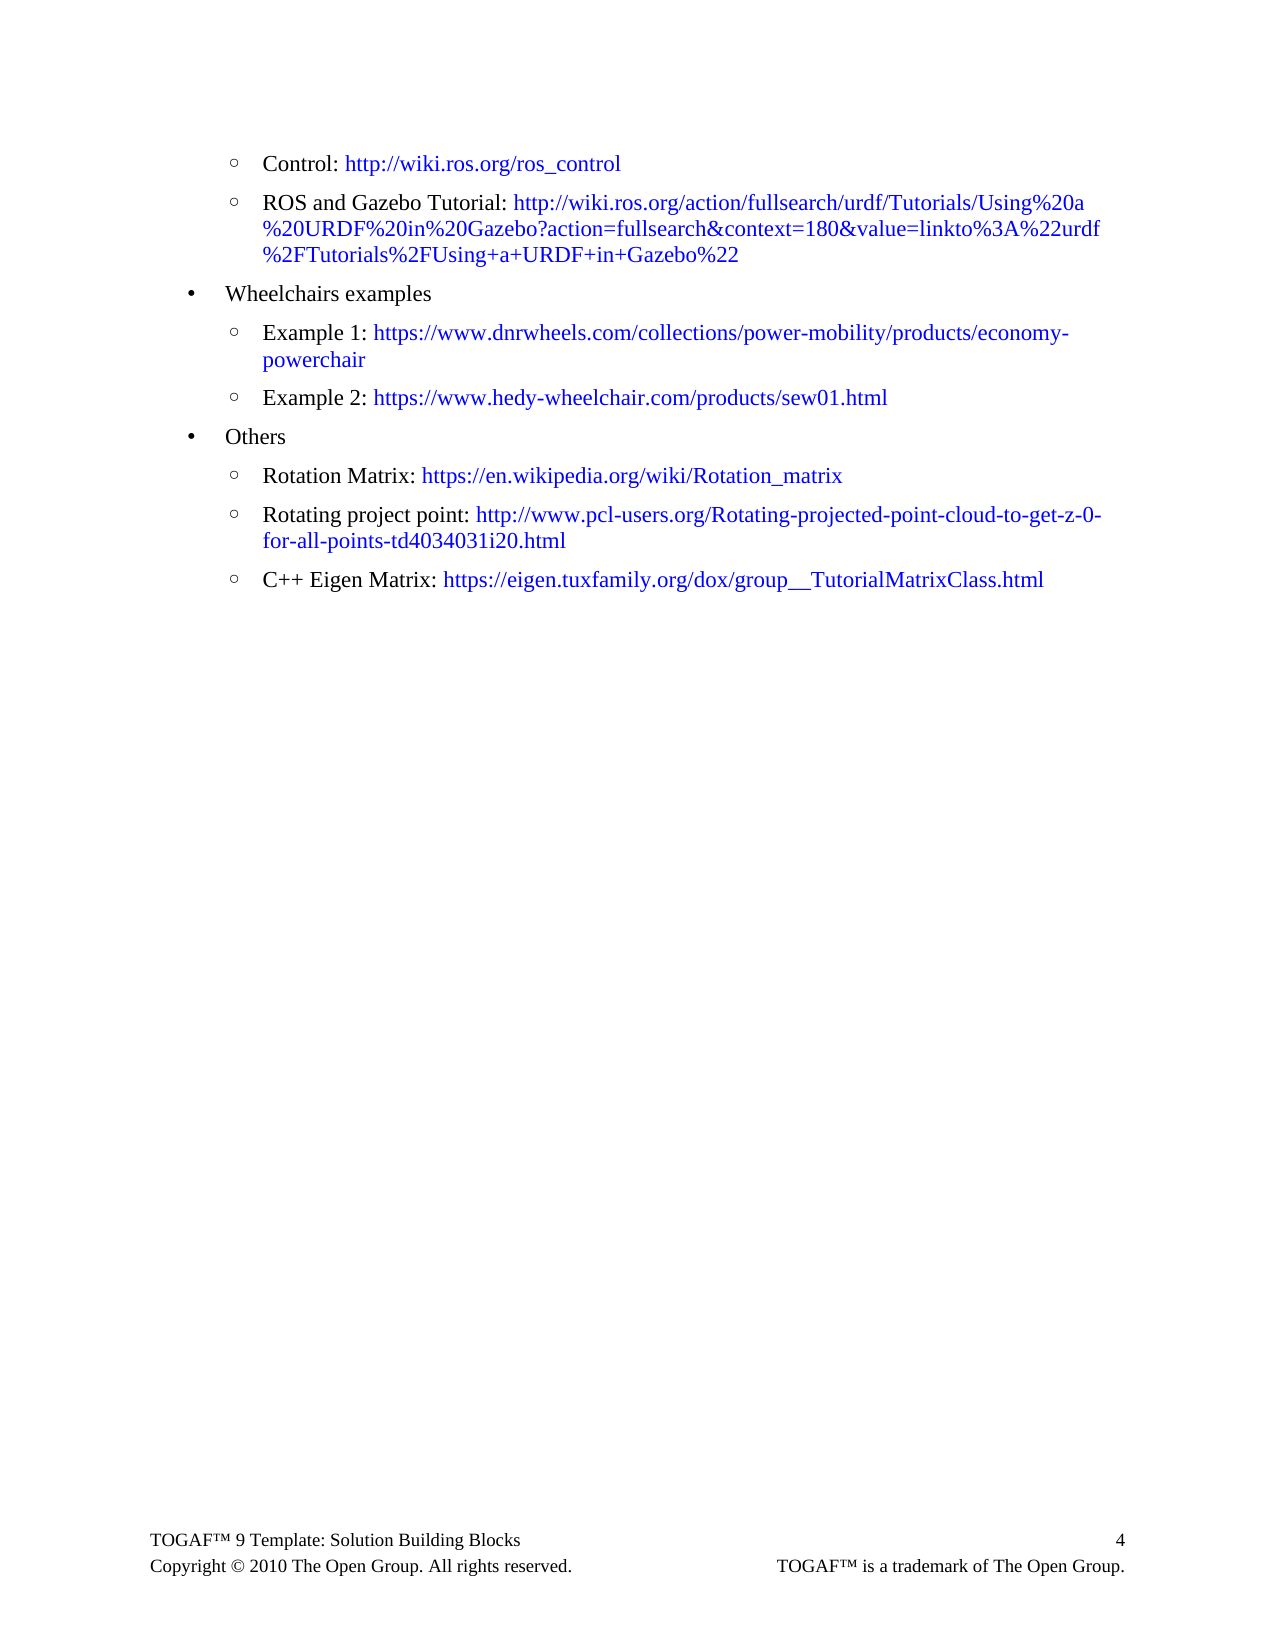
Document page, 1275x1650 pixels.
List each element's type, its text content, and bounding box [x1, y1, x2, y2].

list ROS and Gazebo Tutorial: http://wiki.ros.org/action/fullsearch/urdf/Tutorials/Using%20a%20URDF%20in%20Gazebo?action=fullsearch&context=180&value=linkto%3A%22urdf%2FTutorials%2FUsing+a+URDF+in+Gazebo%22 [225, 189, 1125, 268]
list C++ Eigen Matrix: https://eigen.tuxfamily.org/dox/group__TutorialMatrixClass.html [225, 566, 1125, 593]
list Example 2: https://www.hedy-wheelchair.com/products/sew01.html [225, 384, 1125, 411]
list Rotating project point: http://www.pcl-users.org/Rotating-projected-point-cloud-to-get-z-0-for-all-points-td4034031i20.html [225, 501, 1125, 554]
list Rotation Matrix: https://en.wikipedia.org/wiki/Rotation_matrix [225, 462, 1125, 488]
list Others [187, 423, 1125, 450]
list Wheelchairs examples [187, 280, 1125, 307]
list Control: http://wiki.ros.org/ros_control [225, 150, 1125, 176]
list Example 1: https://www.dnrwheels.com/collections/power-mobility/products/economy-powerchair [225, 319, 1125, 372]
